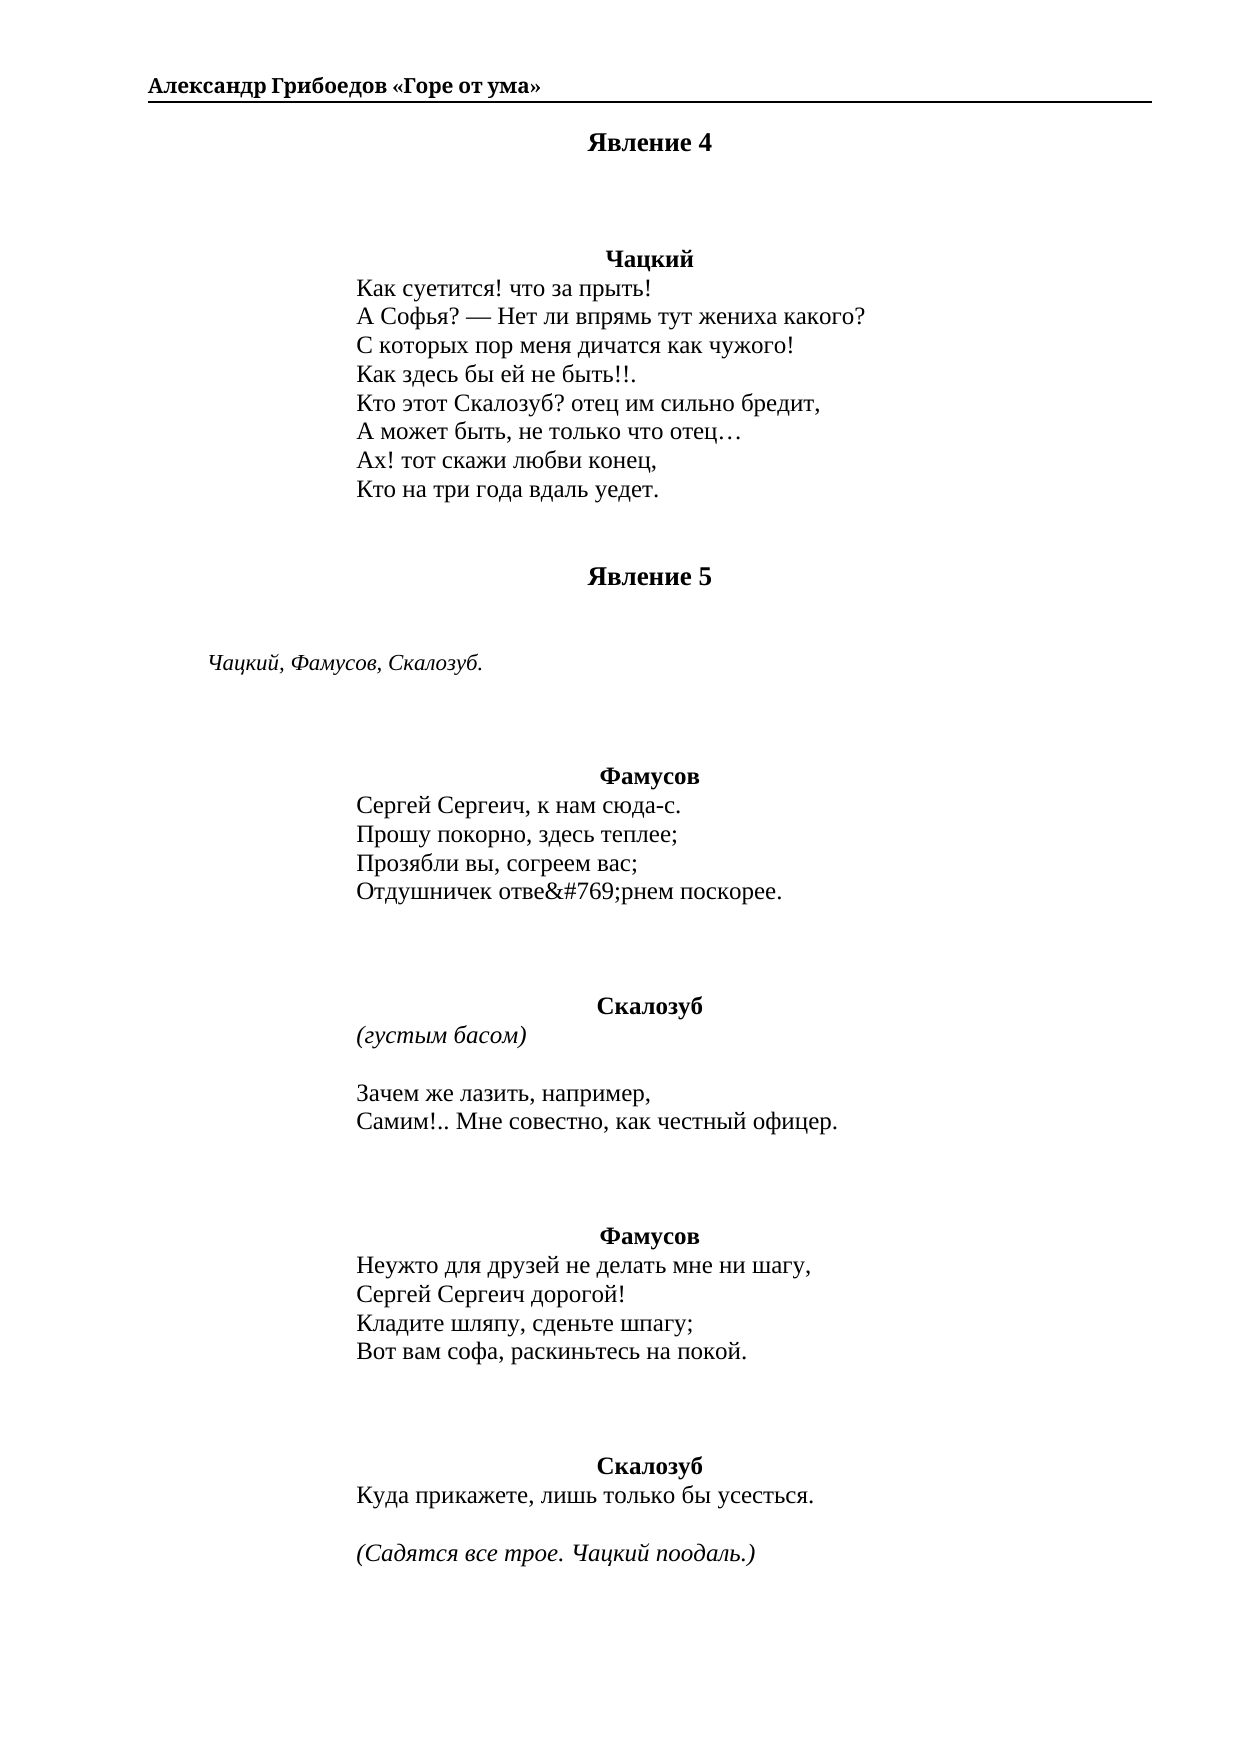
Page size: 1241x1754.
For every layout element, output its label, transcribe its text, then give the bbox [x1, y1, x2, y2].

subtitle Явление 5 [148, 560, 1152, 591]
subtitle Чацкий [148, 244, 1152, 273]
text (Садятся все трое. Чацкий поодаль.) [356, 1538, 1089, 1566]
text Прошу покорно, здесь теплее; [356, 819, 1089, 848]
subtitle Фамусов [148, 1221, 1152, 1250]
text Кладите шляпу, сденьте шпагу; [356, 1308, 1089, 1336]
text Сергей Сергеич дорогой! [356, 1279, 1089, 1308]
text Как суетится! что за прыть! [356, 273, 1089, 301]
text С которых пор меня дичатся как чужого! [356, 330, 1089, 359]
text Как здесь бы ей не быть!!. [356, 359, 1089, 388]
text Самим!.. Мне совестно, как честный офицер. [356, 1106, 1089, 1135]
text Зачем же лазить, например, [356, 1078, 1089, 1106]
text Ах! тот скажи любви конец, [356, 445, 1089, 474]
subtitle Скалозуб [148, 1451, 1152, 1480]
text (густым басом) [356, 1020, 1089, 1049]
text Куда прикажете, лишь только бы усесться. [356, 1480, 1089, 1509]
text А может быть, не только что отец… [356, 416, 1089, 445]
text Прозябли вы, согреем вас; [356, 848, 1089, 876]
text Отдушничек отве&#769;рнем поскорее. [356, 876, 1089, 905]
subtitle Фамусов [148, 761, 1152, 790]
text Чацкий, Фамусов, Скалозуб. [148, 649, 1089, 675]
text Неужто для друзей не делать мне ни шагу, [356, 1250, 1089, 1279]
text Сергей Сергеич, к нам сюда-с. [356, 790, 1089, 819]
text Кто на три года вдаль уедет. [356, 474, 1089, 503]
text Вот вам софа, раскиньтесь на покой. [356, 1336, 1089, 1365]
subtitle Явление 4 [148, 127, 1152, 158]
text А Софья? — Нет ли впрямь тут жениха какого? [356, 301, 1089, 330]
text Кто этот Скалозуб? отец им сильно бредит, [356, 388, 1089, 416]
subtitle Скалозуб [148, 991, 1152, 1020]
